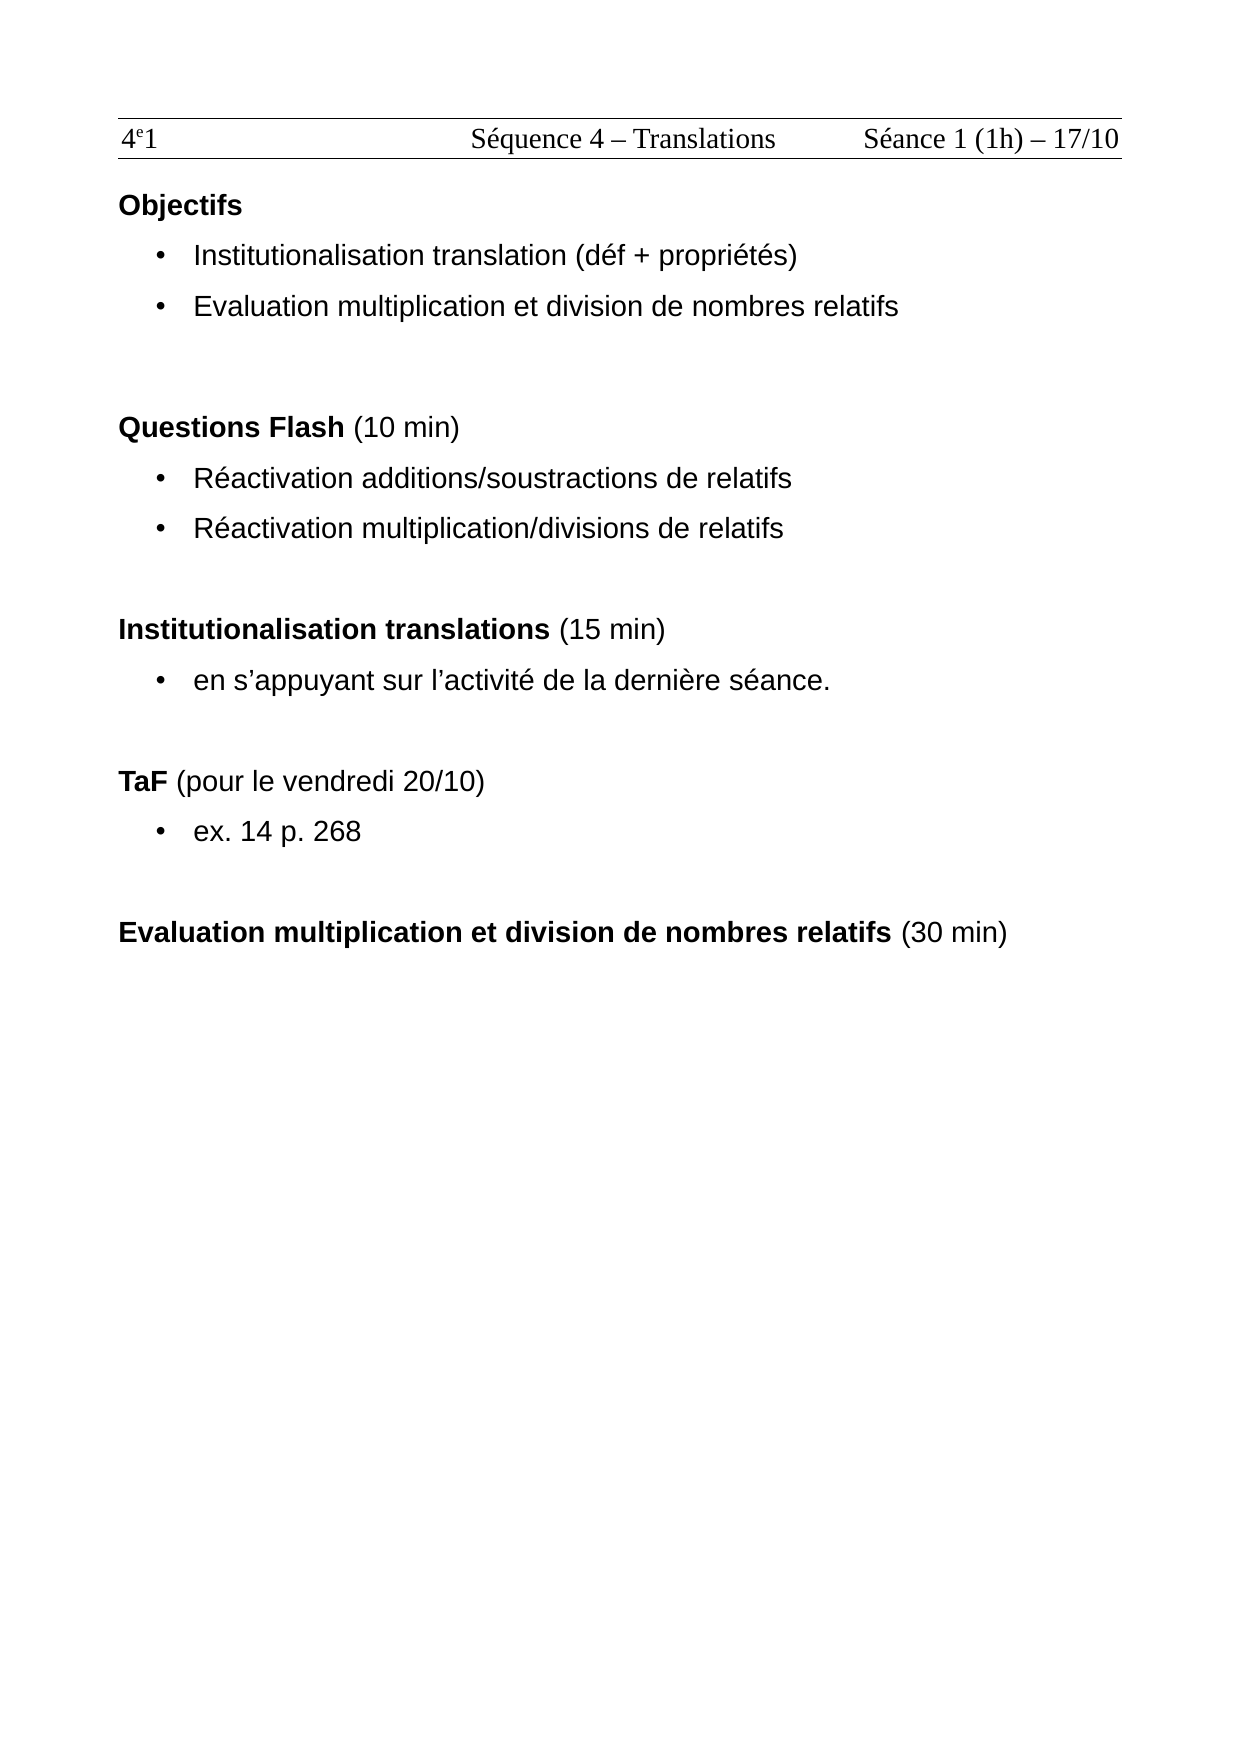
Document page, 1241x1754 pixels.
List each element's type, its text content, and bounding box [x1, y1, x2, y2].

list en s’appuyant sur l’activité de la dernière séance. [156, 663, 1122, 696]
list Réactivation additions/soustractions de relatifs [156, 461, 1122, 494]
text Objectifs [118, 188, 1122, 221]
list Institutionalisation translation (déf + propriétés) [156, 238, 1122, 272]
list ex. 14 p. 268 [156, 814, 1122, 848]
list Réactivation multiplication/divisions de relatifs [156, 511, 1122, 545]
text TaF (pour le vendredi 20/10) [118, 764, 1122, 797]
text Questions Flash (10 min) [118, 411, 1122, 444]
text Institutionalisation translations (15 min) [118, 612, 1122, 646]
list Evaluation multiplication et division de nombres relatifs [156, 289, 1122, 323]
text Evaluation multiplication et division de nombres relatifs (30 min) [118, 915, 1122, 948]
